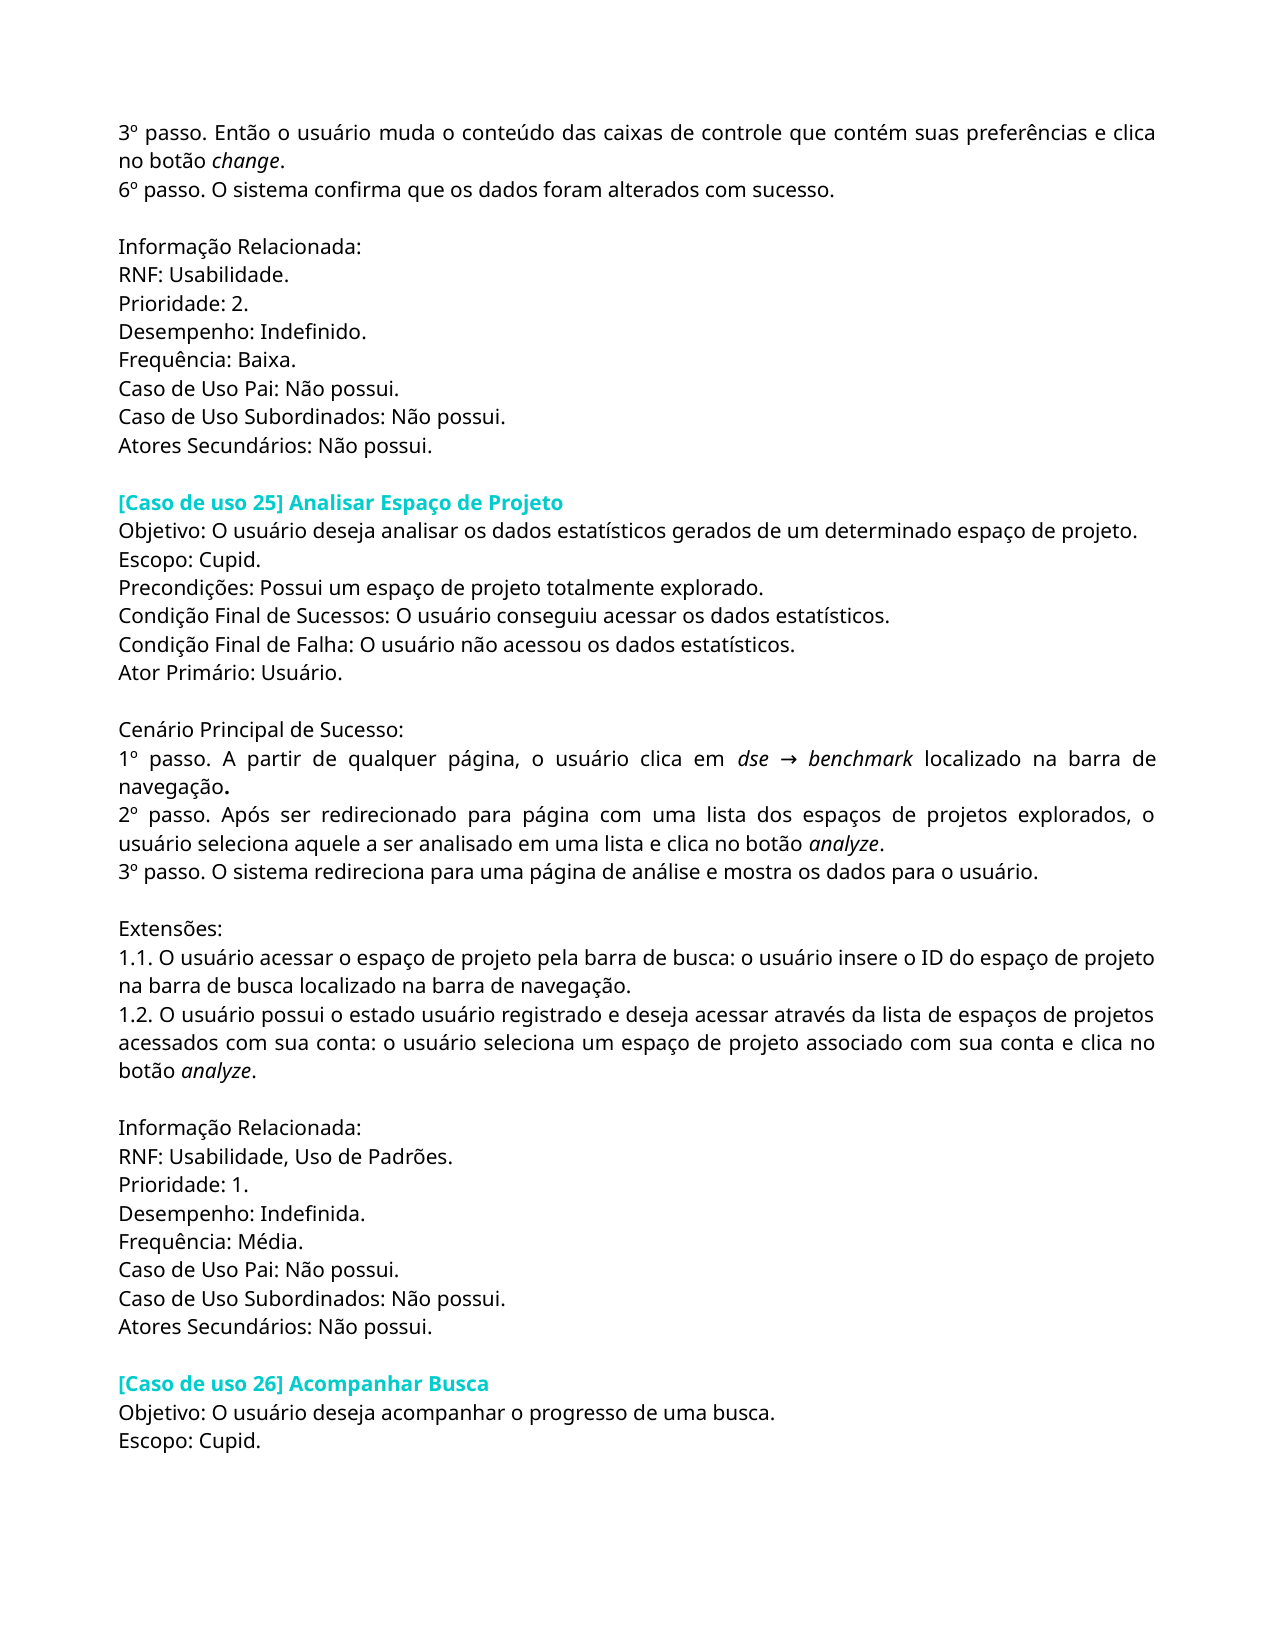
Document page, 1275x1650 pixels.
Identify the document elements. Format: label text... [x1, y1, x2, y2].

text Prioridade: 2. [118, 289, 1157, 317]
text Escopo: Cupid. [118, 1426, 1157, 1455]
text Prioridade: 1. [118, 1170, 1157, 1199]
text Objetivo: O usuário deseja acompanhar o progresso de uma busca. [118, 1398, 1157, 1426]
text RNF: Usabilidade, Uso de Padrões. [118, 1142, 1157, 1170]
text 1.1. O usuário acessar o espaço de projeto pela barra de busca: o usuário insere o ID do espaço de projeto na barra de busca localizado na barra de navegação. [118, 943, 1157, 1000]
text Cenário Principal de Sucesso: [118, 715, 1157, 744]
text 2º passo. Após ser redirecionado para página com uma lista dos espaços de projetos explorados, o usuário seleciona aquele a ser analisado em uma lista e clica no botão analyze. [118, 801, 1157, 857]
text Caso de Uso Subordinados: Não possui. [118, 402, 1157, 431]
text Condição Final de Falha: O usuário não acessou os dados estatísticos. [118, 630, 1157, 658]
text Caso de Uso Pai: Não possui. [118, 1256, 1157, 1284]
text [Caso de uso 26] Acompanhar Busca [118, 1369, 1157, 1398]
text Objetivo: O usuário deseja analisar os dados estatísticos gerados de um determinado espaço de projeto. [118, 516, 1157, 545]
text Escopo: Cupid. [118, 545, 1157, 573]
text Atores Secundários: Não possui. [118, 1312, 1157, 1341]
text 6º passo. O sistema confirma que os dados foram alterados com sucesso. [118, 175, 1157, 203]
text Informação Relacionada: [118, 232, 1157, 260]
text Informação Relacionada: [118, 1113, 1157, 1142]
text Caso de Uso Subordinados: Não possui. [118, 1284, 1157, 1312]
text Desempenho: Indefinida. [118, 1199, 1157, 1227]
text Atores Secundários: Não possui. [118, 431, 1157, 459]
text 1.2. O usuário possui o estado usuário registrado e deseja acessar através da lista de espaços de projetos acessados com sua conta: o usuário seleciona um espaço de projeto associado com sua conta e clica no botão analyze. [118, 1000, 1157, 1085]
text Precondições: Possui um espaço de projeto totalmente explorado. [118, 573, 1157, 602]
text 1º passo. A partir de qualquer página, o usuário clica em dse → benchmark localizado na barra de navegação. [118, 744, 1157, 801]
text Extensões: [118, 914, 1157, 943]
text RNF: Usabilidade. [118, 260, 1157, 289]
text Frequência: Baixa. [118, 346, 1157, 374]
text Desempenho: Indefinido. [118, 317, 1157, 346]
text 3º passo. O sistema redireciona para uma página de análise e mostra os dados para o usuário. [118, 857, 1157, 886]
text Caso de Uso Pai: Não possui. [118, 374, 1157, 402]
text [Caso de uso 25] Analisar Espaço de Projeto [118, 488, 1157, 516]
text Condição Final de Sucessos: O usuário conseguiu acessar os dados estatísticos. [118, 602, 1157, 630]
text 3º passo. Então o usuário muda o conteúdo das caixas de controle que contém suas preferências e clica no botão change. [118, 118, 1157, 175]
text Ator Primário: Usuário. [118, 658, 1157, 687]
text Frequência: Média. [118, 1227, 1157, 1256]
